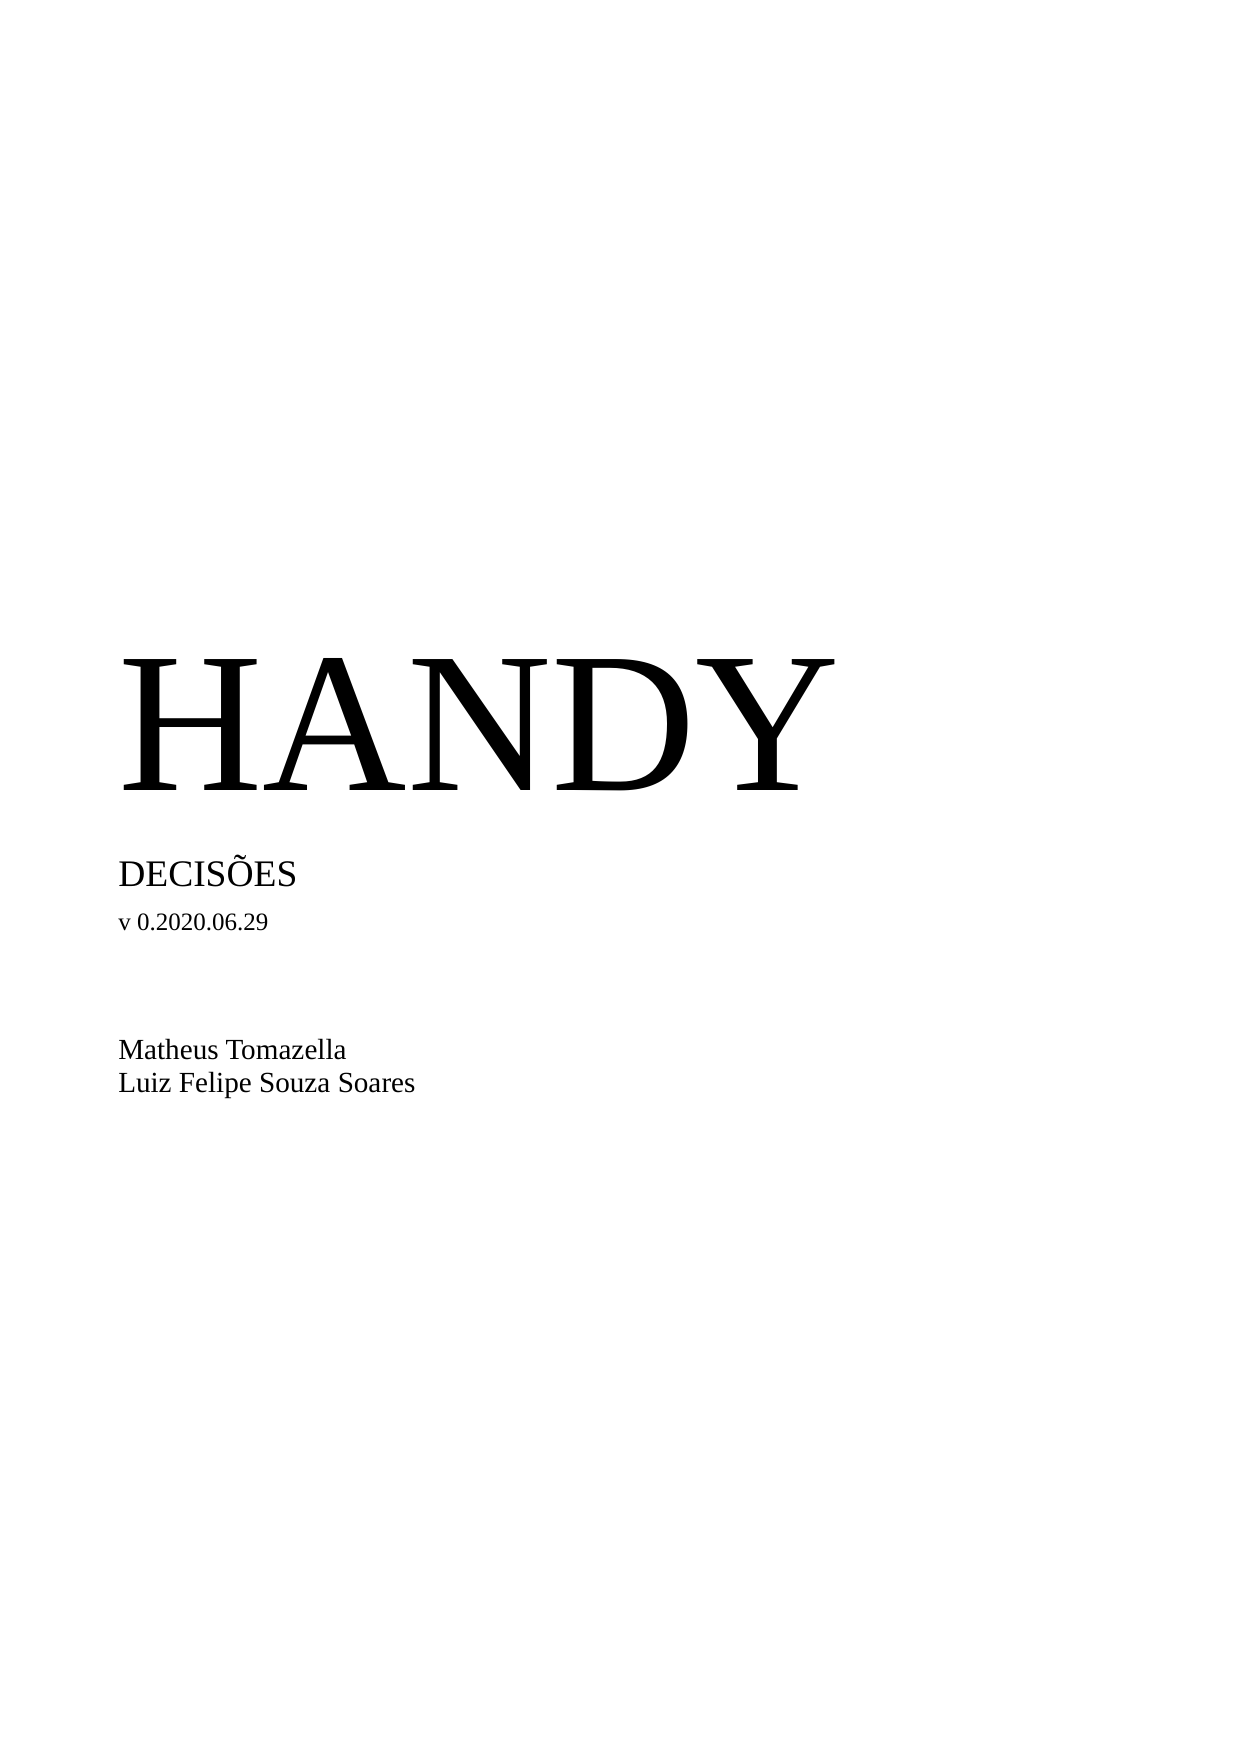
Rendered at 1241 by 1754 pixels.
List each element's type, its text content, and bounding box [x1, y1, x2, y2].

title HANDY [118, 603, 1122, 833]
text Matheus Tomazella [118, 1032, 1122, 1065]
subtitle DECISÕES [118, 852, 1122, 895]
text v 0.2020.06.29 [118, 907, 1004, 936]
text Luiz Felipe Souza Soares [118, 1065, 1122, 1099]
